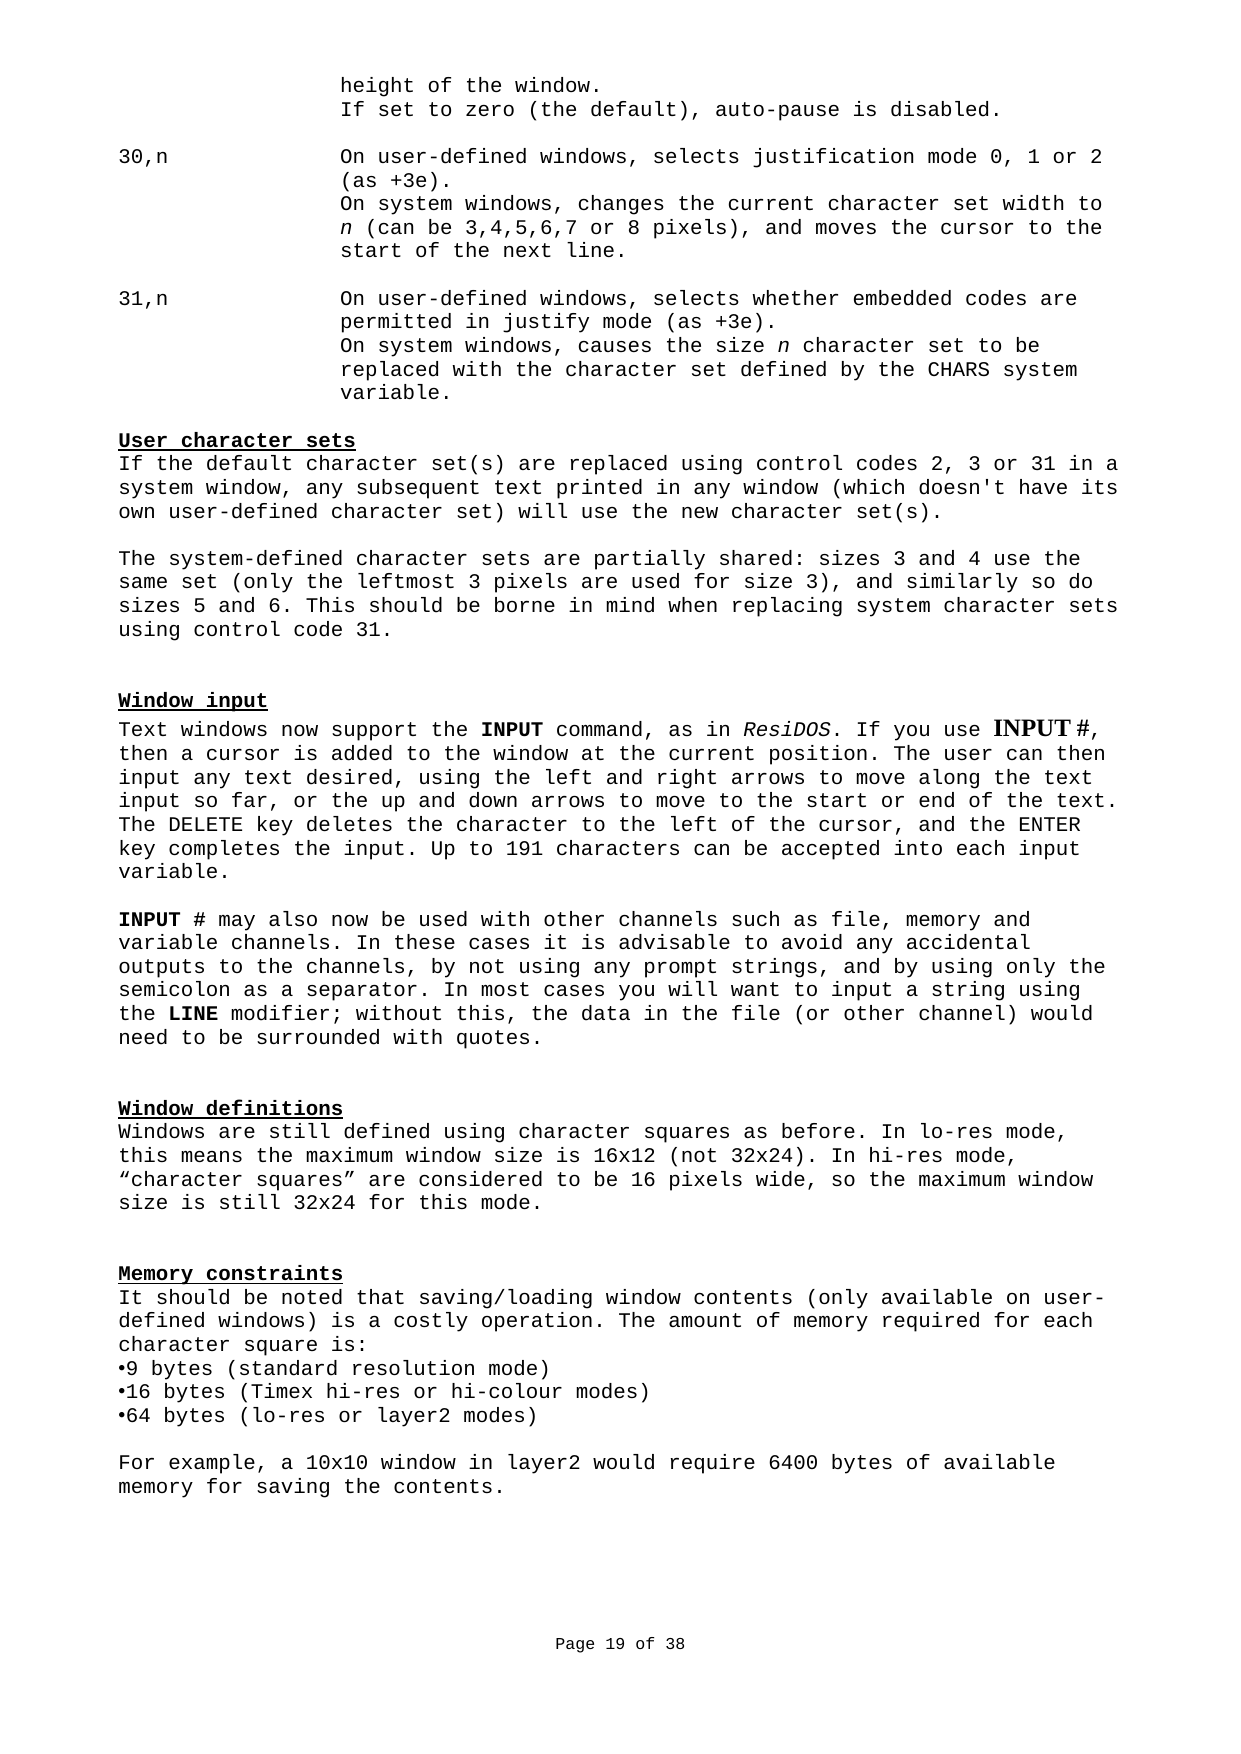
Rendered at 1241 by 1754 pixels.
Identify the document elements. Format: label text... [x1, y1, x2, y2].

text On system windows, changes the current character set width to [118, 193, 1122, 217]
text Window input [118, 690, 1122, 713]
text For example, a 10x10 window in layer2 would require 6400 bytes of available memory for saving the contents. [118, 1452, 1122, 1500]
text User character sets [118, 430, 1122, 453]
text permitted in justify mode (as +3e). [118, 311, 1122, 335]
text If set to zero (the default), auto-pause is disabled. [118, 99, 1122, 122]
list 16 bytes (Timex hi-res or hi-colour modes) [118, 1381, 1122, 1405]
text Text windows now support the INPUT command, as in ResiDOS. If you use INPUT #, then a cursor is added to the window at the current position. The user can then input any text desired, using the left and right arrows to move along the text input so far, or the up and down arrows to move to the start or end of the text. The DELETE key deletes the character to the left of the cursor, and the ENTER key completes the input. Up to 191 characters can be accepted into each input variable. [118, 713, 1122, 885]
list 64 bytes (lo-res or layer2 modes) [118, 1405, 1122, 1429]
text The system-defined character sets are partially shared: sizes 3 and 4 use the same set (only the leftmost 3 pixels are used for size 3), and similarly so do sizes 5 and 6. This should be borne in mind when replacing system character sets using control code 31. [118, 548, 1122, 642]
text It should be noted that saving/loading window contents (only available on user-defined windows) is a costly operation. The amount of memory required for each character square is: [118, 1287, 1122, 1358]
text 30,n On user-defined windows, selects justification mode 0, 1 or 2 (as +3e). [118, 146, 1122, 193]
text n (can be 3,4,5,6,7 or 8 pixels), and moves the cursor to the [118, 217, 1122, 241]
text replaced with the character set defined by the CHARS system [118, 359, 1122, 382]
text INPUT # may also now be used with other channels such as file, memory and variable channels. In these cases it is advisable to avoid any accidental outputs to the channels, by not using any prompt strings, and by using only the semicolon as a separator. In most cases you will want to input a string using the LINE modifier; without this, the data in the file (or other channel) would need to be surrounded with quotes. [118, 908, 1122, 1050]
text height of the window. [118, 75, 1122, 99]
text start of the next line. [118, 241, 1122, 264]
text Memory constraints [118, 1263, 1122, 1287]
text If the default character set(s) are replaced using control codes 2, 3 or 31 in a system window, any subsequent text printed in any window (which doesn't have its own user-defined character set) will use the new character set(s). [118, 453, 1122, 524]
text Window definitions [118, 1098, 1122, 1121]
text Windows are still defined using character squares as before. In lo-res mode, this means the maximum window size is 16x12 (not 32x24). In hi-res mode, “character squares” are considered to be 16 pixels wide, so the maximum window size is still 32x24 for this mode. [118, 1121, 1122, 1216]
text variable. [118, 382, 1122, 406]
text On system windows, causes the size n character set to be [118, 335, 1122, 359]
text 31,n On user-defined windows, selects whether embedded codes are [118, 288, 1122, 311]
list 9 bytes (standard resolution mode) [118, 1358, 1122, 1381]
